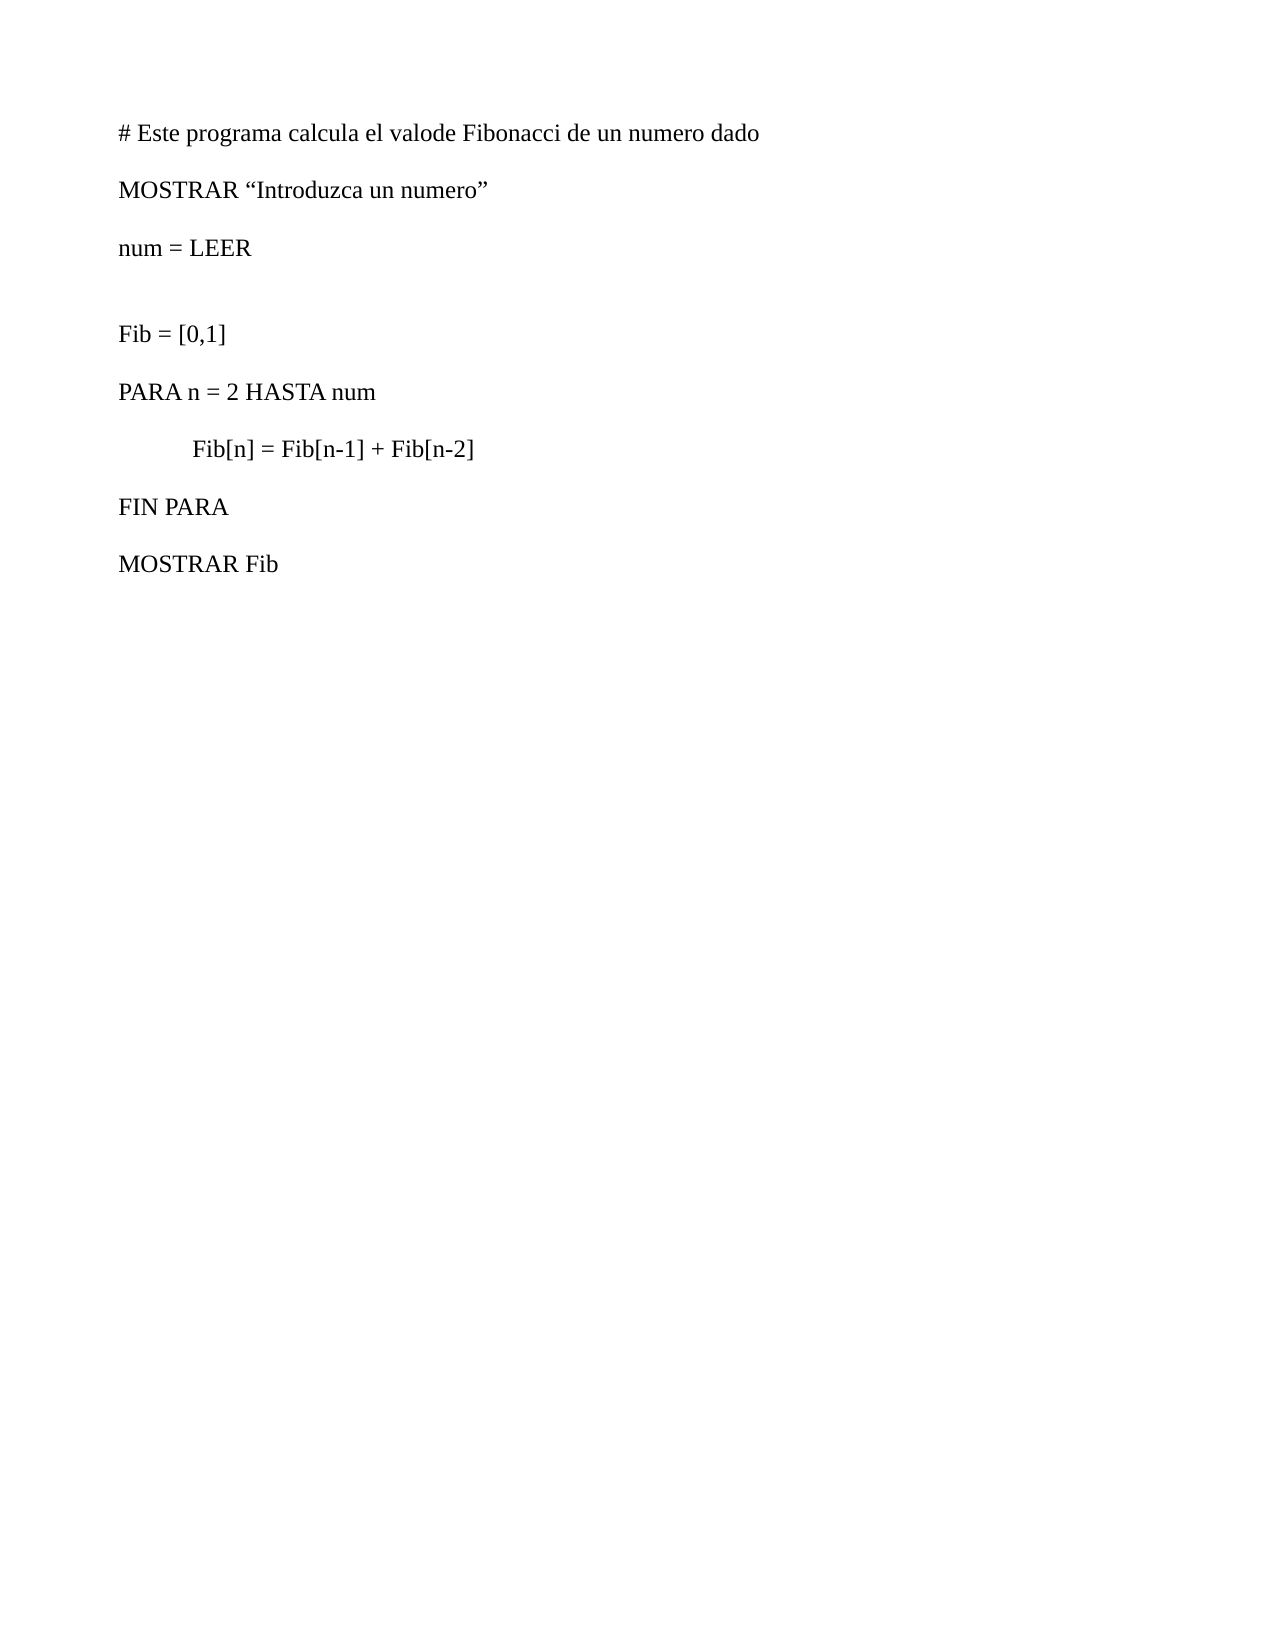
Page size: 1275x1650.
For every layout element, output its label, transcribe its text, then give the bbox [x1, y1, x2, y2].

text Fib[n] = Fib[n-1] + Fib[n-2] [118, 434, 1157, 463]
text MOSTRAR “Introduzca un numero” [118, 176, 1157, 204]
text PARA n = 2 HASTA num [118, 377, 1157, 406]
text Fib = [0,1] [118, 319, 1157, 348]
text # Este programa calcula el valode Fibonacci de un numero dado [118, 118, 1157, 147]
text FIN PARA [118, 492, 1157, 521]
text num = LEER [118, 233, 1157, 262]
text MOSTRAR Fib [118, 549, 1157, 578]
